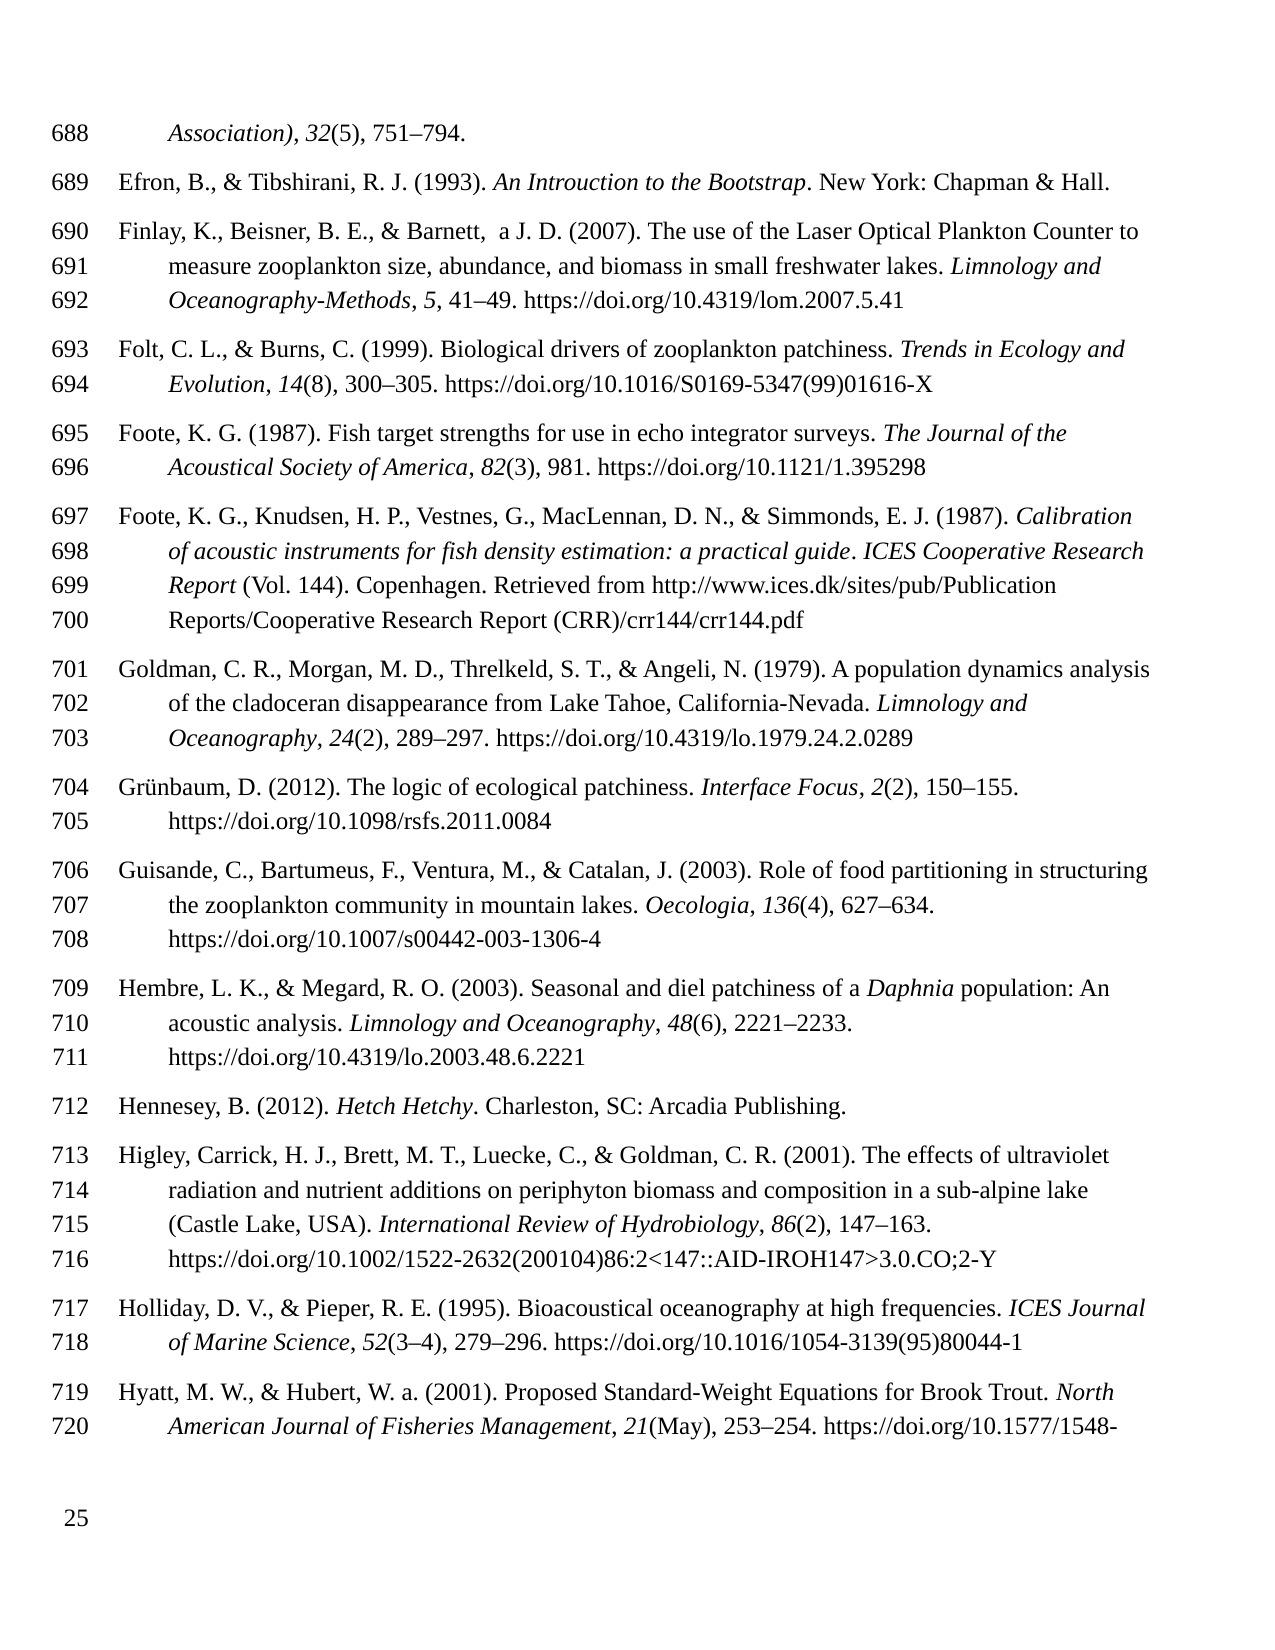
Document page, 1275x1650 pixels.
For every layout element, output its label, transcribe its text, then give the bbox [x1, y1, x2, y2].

text Grünbaum, D. (2012). The logic of ecological patchiness. Interface Focus, 2(2), 150–155. https://doi.org/10.1098/rsfs.2011.0084 [118, 772, 1157, 835]
text Foote, K. G., Knudsen, H. P., Vestnes, G., MacLennan, D. N., & Simmonds, E. J. (1987). Calibration of acoustic instruments for fish density estimation: a practical guide. ICES Cooperative Research Report (Vol. 144). Copenhagen. Retrieved from http://www.ices.dk/sites/pub/Publication Reports/Cooperative Research Report (CRR)/crr144/crr144.pdf [118, 501, 1157, 633]
text Guisande, C., Bartumeus, F., Ventura, M., & Catalan, J. (2003). Role of food partitioning in structuring the zooplankton community in mountain lakes. Oecologia, 136(4), 627–634. https://doi.org/10.1007/s00442-003-1306-4 [118, 855, 1157, 953]
text Holliday, D. V., & Pieper, R. E. (1995). Bioacoustical oceanography at high frequencies. ICES Journal of Marine Science, 52(3–4), 279–296. https://doi.org/10.1016/1054-3139(95)80044-1 [118, 1293, 1157, 1356]
text Folt, C. L., & Burns, C. (1999). Biological drivers of zooplankton patchiness. Trends in Ecology and Evolution, 14(8), 300–305. https://doi.org/10.1016/S0169-5347(99)01616-X [118, 334, 1157, 397]
text Finlay, K., Beisner, B. E., & Barnett, a J. D. (2007). The use of the Laser Optical Plankton Counter to measure zooplankton size, abundance, and biomass in small freshwater lakes. Limnology and Oceanography-Methods, 5, 41–49. https://doi.org/10.4319/lom.2007.5.41 [118, 216, 1157, 314]
text Higley, Carrick, H. J., Brett, M. T., Luecke, C., & Goldman, C. R. (2001). The effects of ultraviolet radiation and nutrient additions on periphyton biomass and composition in a sub-alpine lake (Castle Lake, USA). International Review of Hydrobiology, 86(2), 147–163. https://doi.org/10.1002/1522-2632(200104)86:2<147::AID-IROH147>3.0.CO;2-Y [118, 1141, 1157, 1273]
text Hembre, L. K., & Megard, R. O. (2003). Seasonal and diel patchiness of a Daphnia population: An acoustic analysis. Limnology and Oceanography, 48(6), 2221–2233. https://doi.org/10.4319/lo.2003.48.6.2221 [118, 973, 1157, 1071]
text Foote, K. G. (1987). Fish target strengths for use in echo integrator surveys. The Journal of the Acoustical Society of America, 82(3), 981. https://doi.org/10.1121/1.395298 [118, 418, 1157, 481]
text Association), 32(5), 751–794. [118, 118, 1157, 147]
text Hyatt, M. W., & Hubert, W. a. (2001). Proposed Standard-Weight Equations for Brook Trout. North American Journal of Fisheries Management, 21(May), 253–254. https://doi.org/10.1577/1548- [118, 1377, 1157, 1440]
text Goldman, C. R., Morgan, M. D., Threlkeld, S. T., & Angeli, N. (1979). A population dynamics analysis of the cladoceran disappearance from Lake Tahoe, California-Nevada. Limnology and Oceanography, 24(2), 289–297. https://doi.org/10.4319/lo.1979.24.2.0289 [118, 654, 1157, 752]
text Efron, B., & Tibshirani, R. J. (1993). An Introuction to the Bootstrap. New York: Chapman & Hall. [118, 167, 1157, 196]
text Hennesey, B. (2012). Hetch Hetchy. Charleston, SC: Arcadia Publishing. [118, 1091, 1157, 1120]
